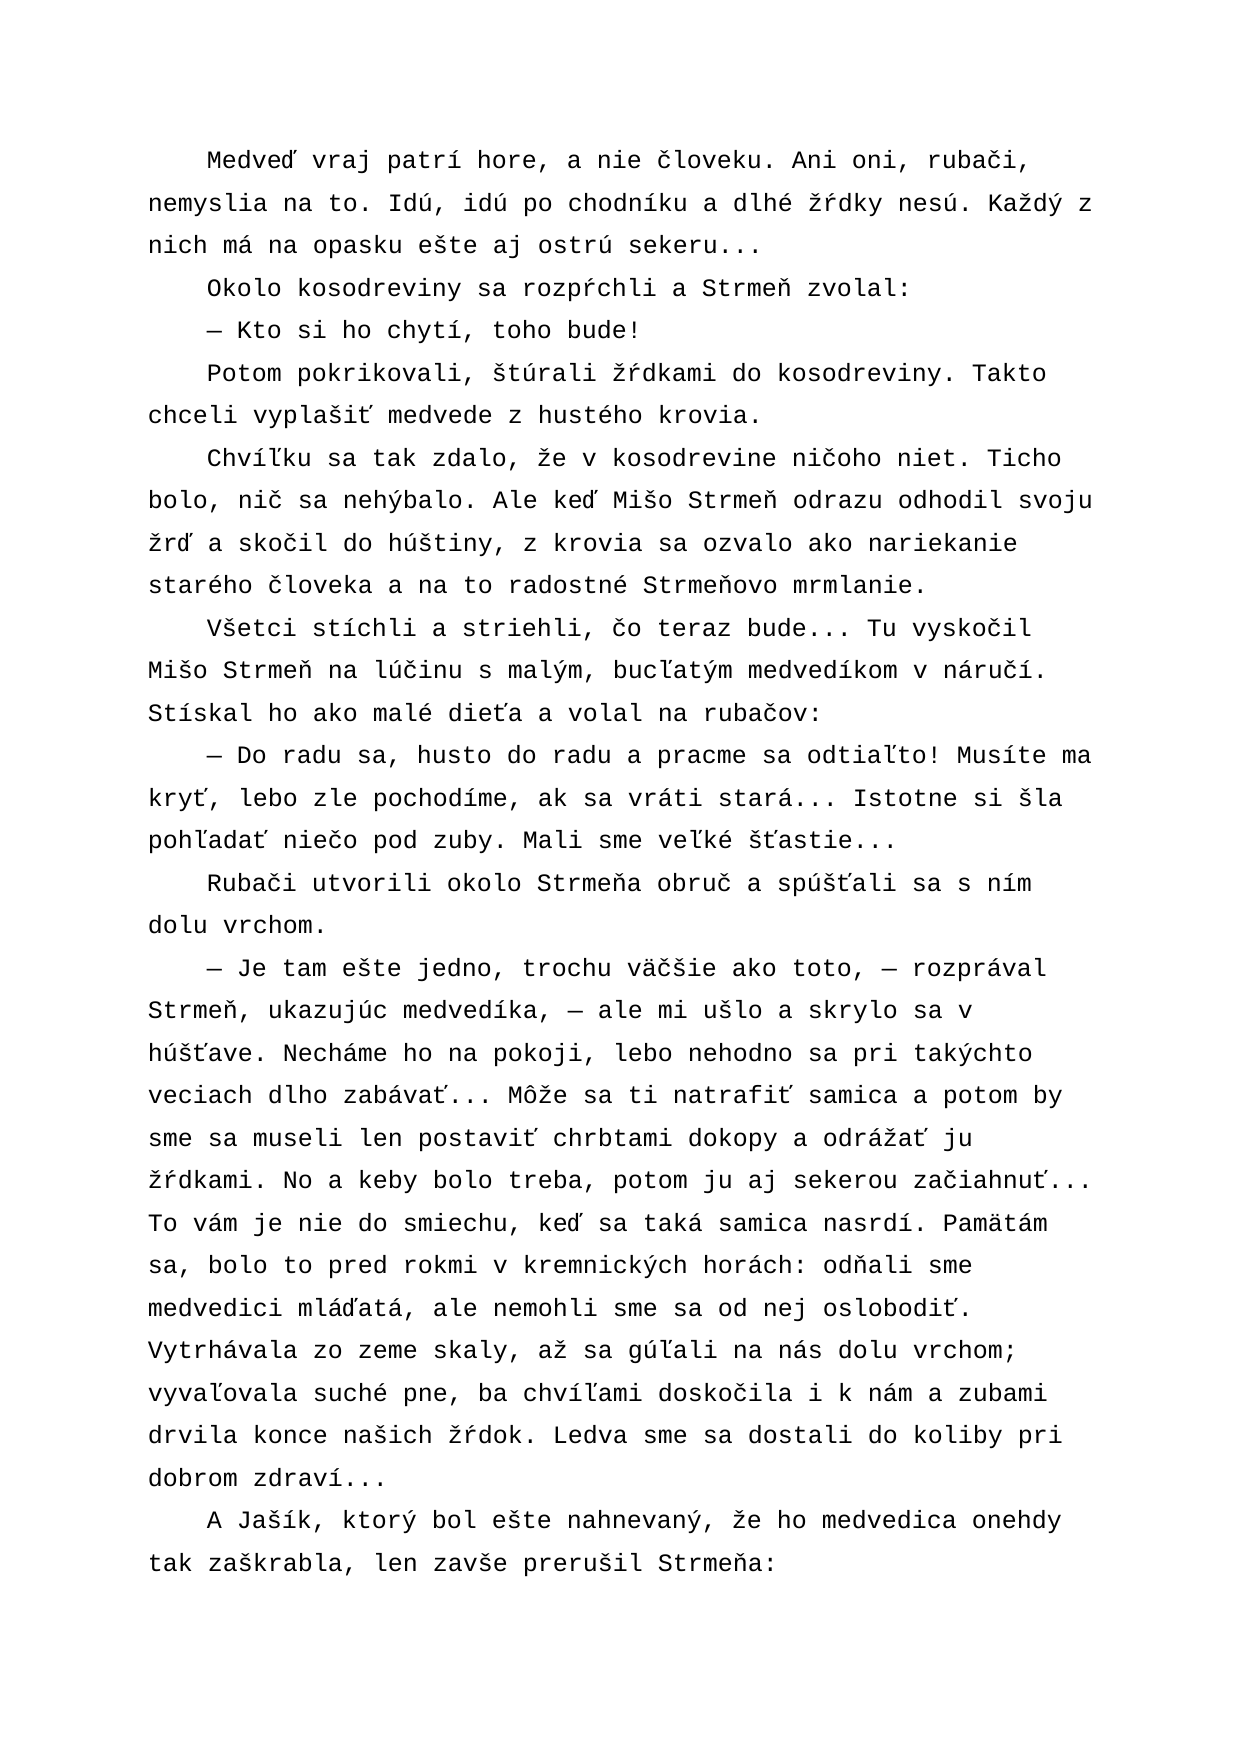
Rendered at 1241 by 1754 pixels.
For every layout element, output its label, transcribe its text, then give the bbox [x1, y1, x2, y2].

text Všetci stíchli a striehli, čo teraz bude... Tu vyskočil Mišo Strmeň na lúčinu s malým, bucľatým medvedíkom v náručí. Stískal ho ako malé dieťa a volal na rubačov: [148, 615, 1093, 728]
text A Jašík, ktorý bol ešte nahnevaný, že ho medvedica onehdy tak zaškrabla, len zavše prerušil Strmeňa: [148, 1508, 1093, 1578]
text — Do radu sa, husto do radu a pracme sa odtiaľto! Musíte ma kryť, lebo zle pochodíme, ak sa vráti stará... Istotne si šla pohľadať niečo pod zuby. Mali sme veľké šťastie... [148, 743, 1093, 856]
text Potom pokrikovali, štúrali žŕdkami do kosodreviny. Takto chceli vyplašiť medvede z hustého krovia. [148, 360, 1093, 431]
text Medveď vraj patrí hore, a nie človeku. Ani oni, rubači, nemyslia na to. Idú, idú po chodníku a dlhé žŕdky nesú. Každý z nich má na opasku ešte aj ostrú sekeru... [148, 148, 1093, 261]
text Rubači utvorili okolo Strmeňa obruč a spúšťali sa s ním dolu vrchom. [148, 870, 1093, 941]
text — Je tam ešte jedno, trochu väčšie ako toto, — rozprával Strmeň, ukazujúc medvedíka, — ale mi ušlo a skrylo sa v húšťave. Necháme ho na pokoji, lebo nehodno sa pri takýchto veciach dlho zabávať... Môže sa ti natrafiť samica a potom by sme sa museli len postaviť chrbtami dokopy a odrážať ju žŕdkami. No a keby bolo treba, potom ju aj sekerou začiahnuť... To vám je nie do smiechu, keď sa taká samica nasrdí. Pamätám sa, bolo to pred rokmi v kremnických horách: odňali sme medvedici mláďatá, ale nemohli sme sa od nej oslobodiť. Vytrhávala zo zeme skaly, až sa gúľali na nás dolu vrchom; vyvaľovala suché pne, ba chvíľami doskočila i k nám a zubami drvila konce našich žŕdok. Ledva sme sa dostali do koliby pri dobrom zdraví... [148, 955, 1093, 1493]
text Okolo kosodreviny sa rozpŕchli a Strmeň zvolal: [148, 275, 1093, 303]
text — Kto si ho chytí, toho bude! [148, 318, 1093, 346]
text Chvíľku sa tak zdalo, že v kosodrevine ničoho niet. Ticho bolo, nič sa nehýbalo. Ale keď Mišo Strmeň odrazu odhodil svoju žrď a skočil do húštiny, z krovia sa ozvalo ako nariekanie starého človeka a na to radostné Strmeňovo mrmlanie. [148, 445, 1093, 601]
